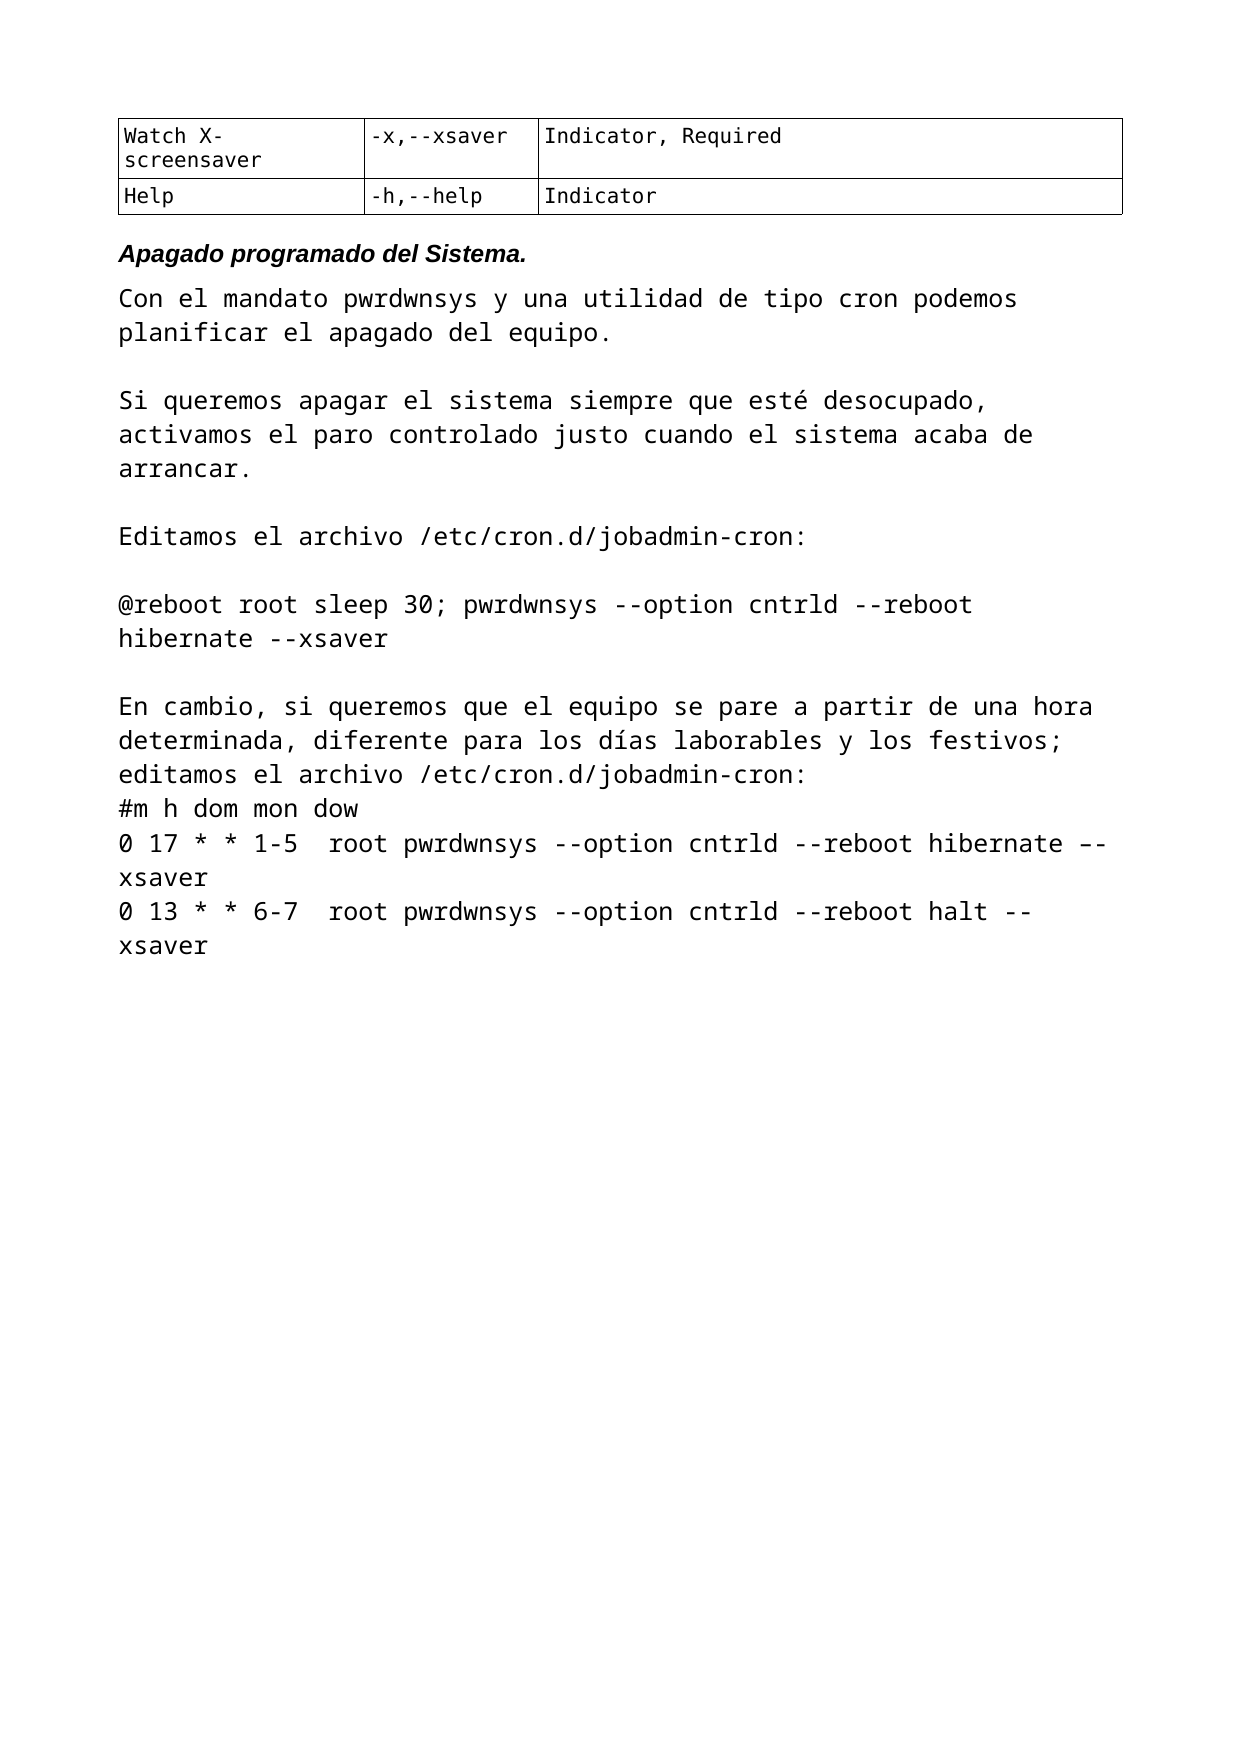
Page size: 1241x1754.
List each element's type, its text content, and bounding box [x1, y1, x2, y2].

subtitle Apagado programado del Sistema. [118, 239, 1122, 268]
text 0 17 * * 1-5 root pwrdwnsys --option cntrld --reboot hibernate –-xsaver [118, 825, 1122, 893]
text Editamos el archivo /etc/cron.d/jobadmin-cron: [118, 519, 1122, 553]
text Si queremos apagar el sistema siempre que esté desocupado, activamos el paro controlado justo cuando el sistema acaba de arrancar. [118, 382, 1122, 484]
text #m h dom mon dow [118, 791, 1122, 825]
table_cell -x,--xsaver [365, 119, 538, 178]
table_cell Help [119, 179, 364, 214]
table_cell Indicator, Required [539, 119, 1122, 178]
table_cell Watch X-screensaver [119, 119, 364, 178]
text Con el mandato pwrdwnsys y una utilidad de tipo cron podemos planificar el apagado del equipo. [118, 280, 1122, 348]
table_cell -h,--help [365, 179, 538, 214]
text 0 13 * * 6-7 root pwrdwnsys --option cntrld --reboot halt --xsaver [118, 893, 1122, 961]
table_cell Indicator [539, 179, 1122, 214]
text En cambio, si queremos que el equipo se pare a partir de una hora determinada, diferente para los días laborables y los festivos; editamos el archivo /etc/cron.d/jobadmin-cron: [118, 689, 1122, 791]
text @reboot root sleep 30; pwrdwnsys --option cntrld --reboot hibernate --xsaver [118, 587, 1122, 655]
